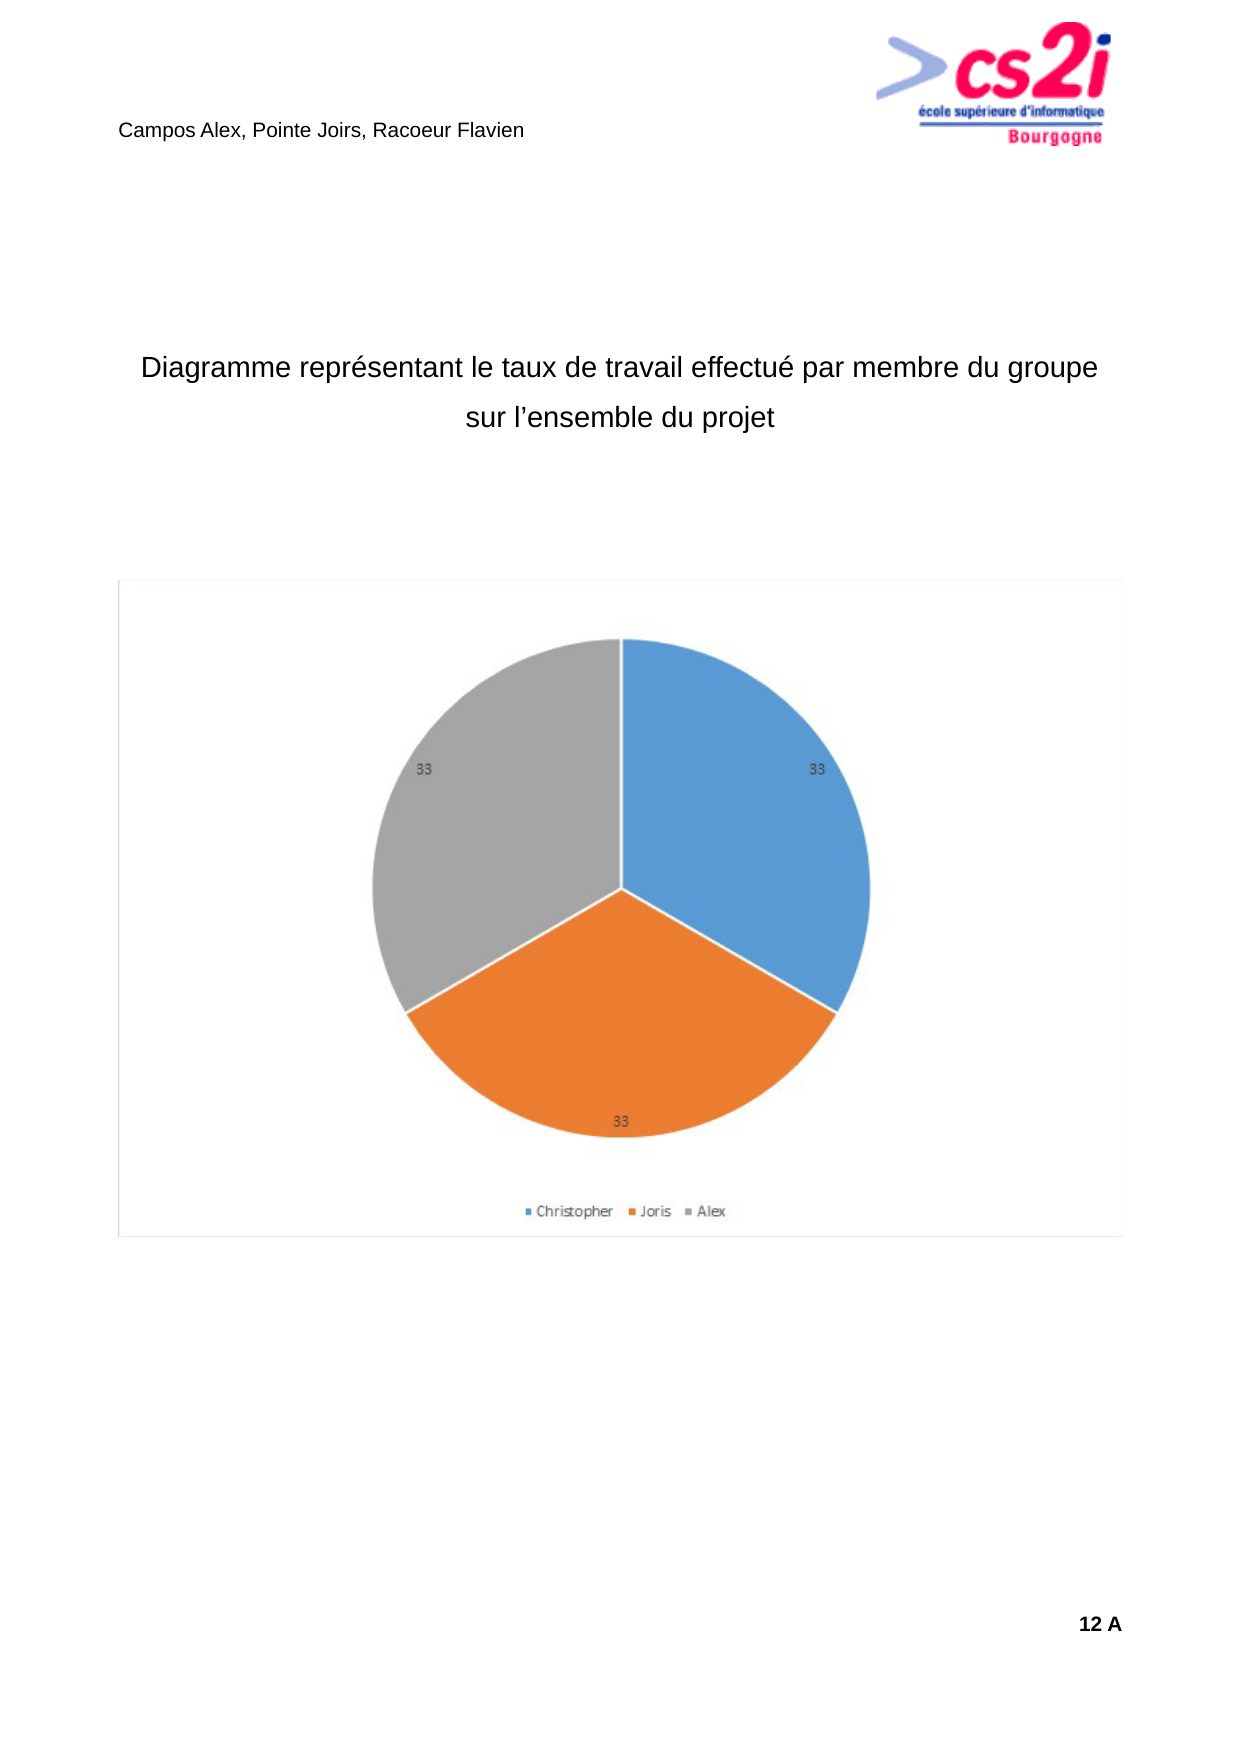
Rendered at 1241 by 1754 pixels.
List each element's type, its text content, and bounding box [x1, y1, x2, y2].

text Diagramme représentant le taux de travail effectué par membre du groupe sur l’ensemble du projet [118, 350, 1122, 434]
picture [876, 22, 1111, 146]
